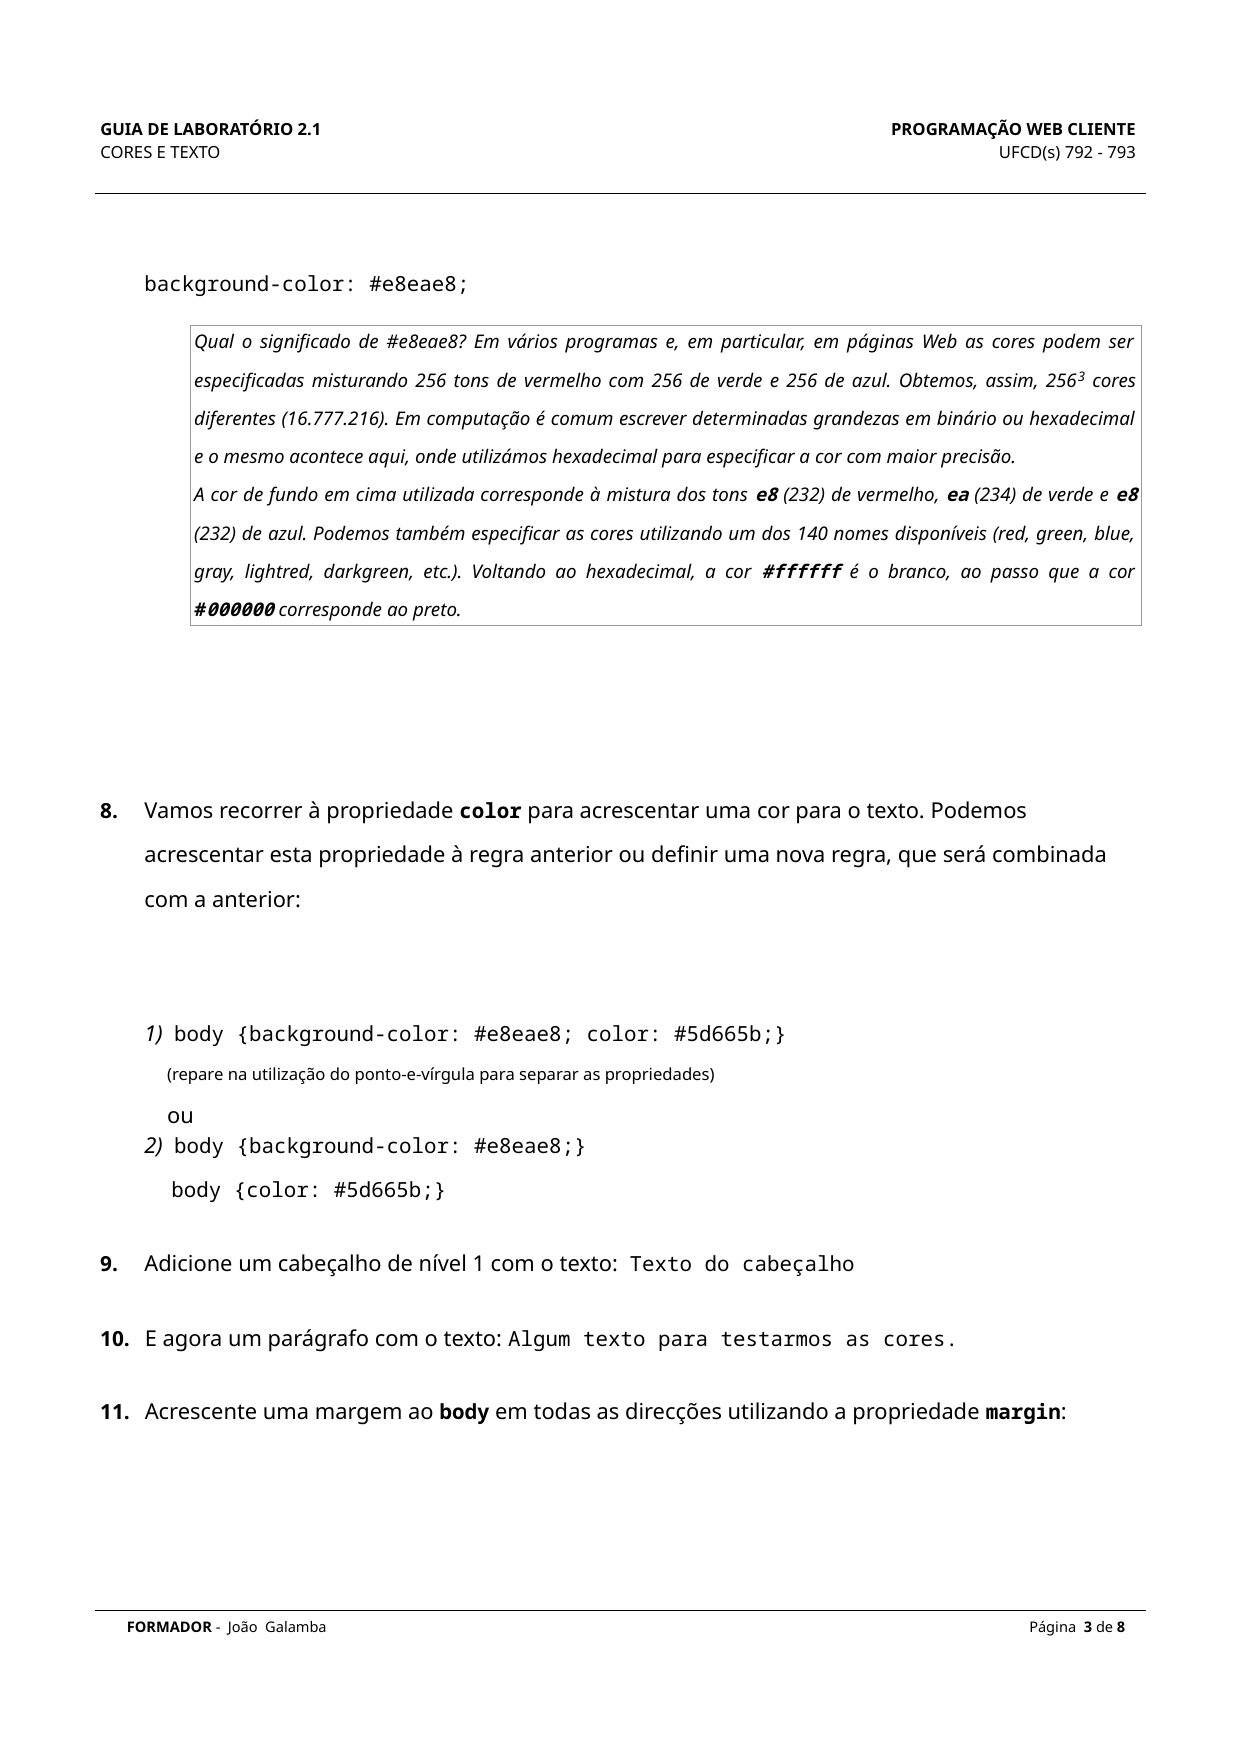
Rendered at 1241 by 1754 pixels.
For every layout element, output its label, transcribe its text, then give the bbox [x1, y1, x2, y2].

list body {color: #5d665b;} [94, 1175, 1146, 1203]
list Acrescente uma margem ao body em todas as direcções utilizando a propriedade margin: [94, 1396, 1146, 1426]
list 2) body {background-color: #e8eae8;} [94, 1130, 1146, 1160]
list E agora um parágrafo com o texto: Algum texto para testarmos as cores. [94, 1323, 1146, 1352]
list Adicione um cabeçalho de nível 1 com o texto: Texto do cabeçalho [94, 1248, 1146, 1278]
list background-color: #e8eae8; [94, 269, 1146, 297]
text A cor de fundo em cima utilizada corresponde à mistura dos tons e8 (232) de vermelho, ea (234) de verde e e8 (232) de azul. Podemos também especificar as cores utilizando um dos 140 nomes disponíveis (red, green, blue, gray, lightred, darkgreen, etc.). Voltando ao hexadecimal, a cor #ffffff é o branco, ao passo que a cor #000000 corresponde ao preto. [194, 482, 1138, 622]
list 1) body {background-color: #e8eae8; color: #5d665b;} [94, 1018, 1146, 1048]
text Qual o significado de #e8eae8? Em vários programas e, em particular, em páginas Web as cores podem ser especificadas misturando 256 tons de vermelho com 256 de verde e 256 de azul. Obtemos, assim, 2563 cores diferentes (16.777.216). Em computação é comum escrever determinadas grandezas em binário ou hexadecimal e o mesmo acontece aqui, onde utilizámos hexadecimal para especificar a cor com maior precisão. [194, 329, 1138, 469]
list ou [94, 1101, 1146, 1130]
list Vamos recorrer à propriedade color para acrescentar uma cor para o texto. Podemos acrescentar esta propriedade à regra anterior ou definir uma nova regra, que será combinada com a anterior: [94, 795, 1146, 914]
list (repare na utilização do ponto-e-vírgula para separar as propriedades) [94, 1063, 1146, 1086]
